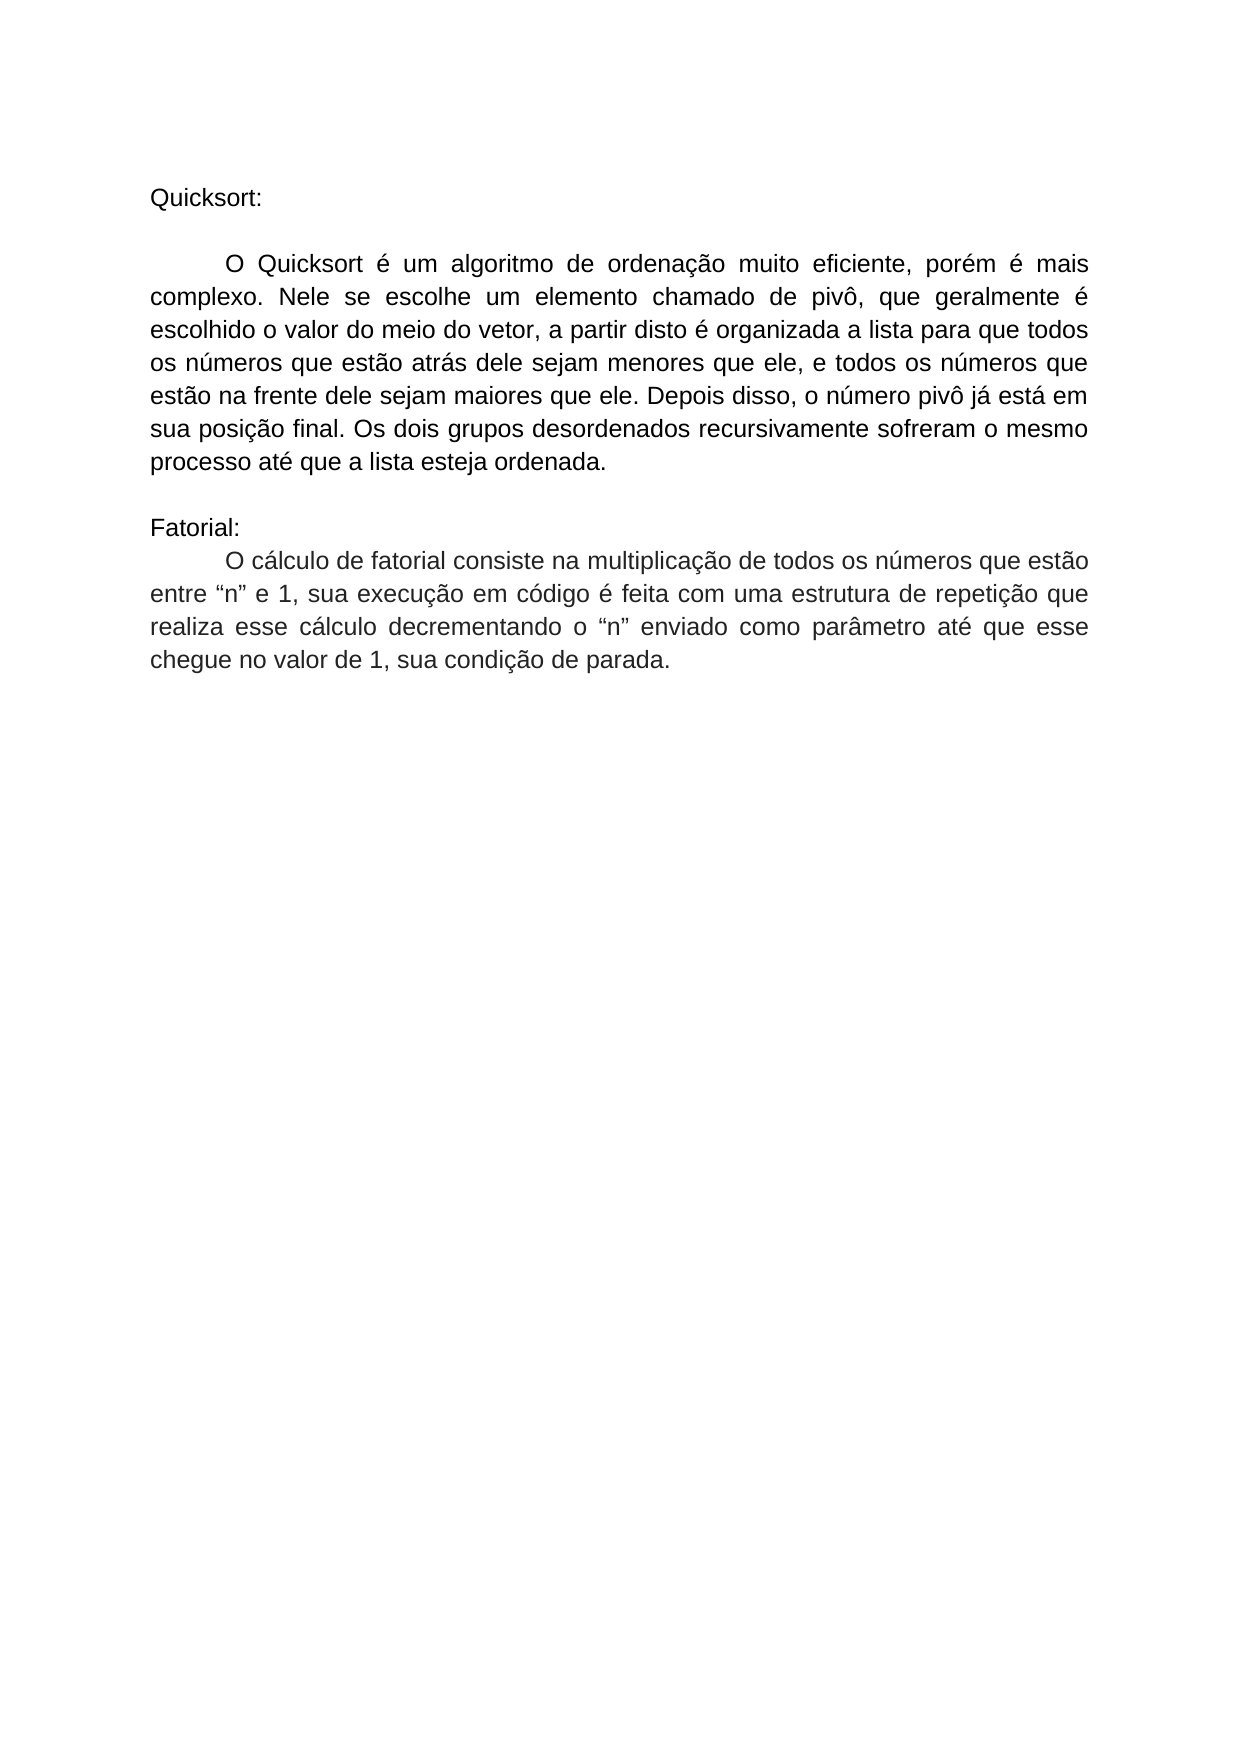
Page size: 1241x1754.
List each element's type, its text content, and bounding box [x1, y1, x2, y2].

text O Quicksort é um algoritmo de ordenação muito eficiente, porém é mais complexo. Nele se escolhe um elemento chamado de pivô, que geralmente é escolhido o valor do meio do vetor, a partir disto é organizada a lista para que todos os números que estão atrás dele sejam menores que ele, e todos os números que estão na frente dele sejam maiores que ele. Depois disso, o número pivô já está em sua posição final. Os dois grupos desordenados recursivamente sofreram o mesmo processo até que a lista esteja ordenada. [150, 249, 1090, 476]
text Fatorial: [150, 513, 1090, 542]
text Quicksort: [150, 183, 1090, 212]
text O cálculo de fatorial consiste na multiplicação de todos os números que estão entre “n” e 1, sua execução em código é feita com uma estrutura de repetição que realiza esse cálculo decrementando o “n” enviado como parâmetro até que esse chegue no valor de 1, sua condição de parada. [150, 546, 1090, 674]
